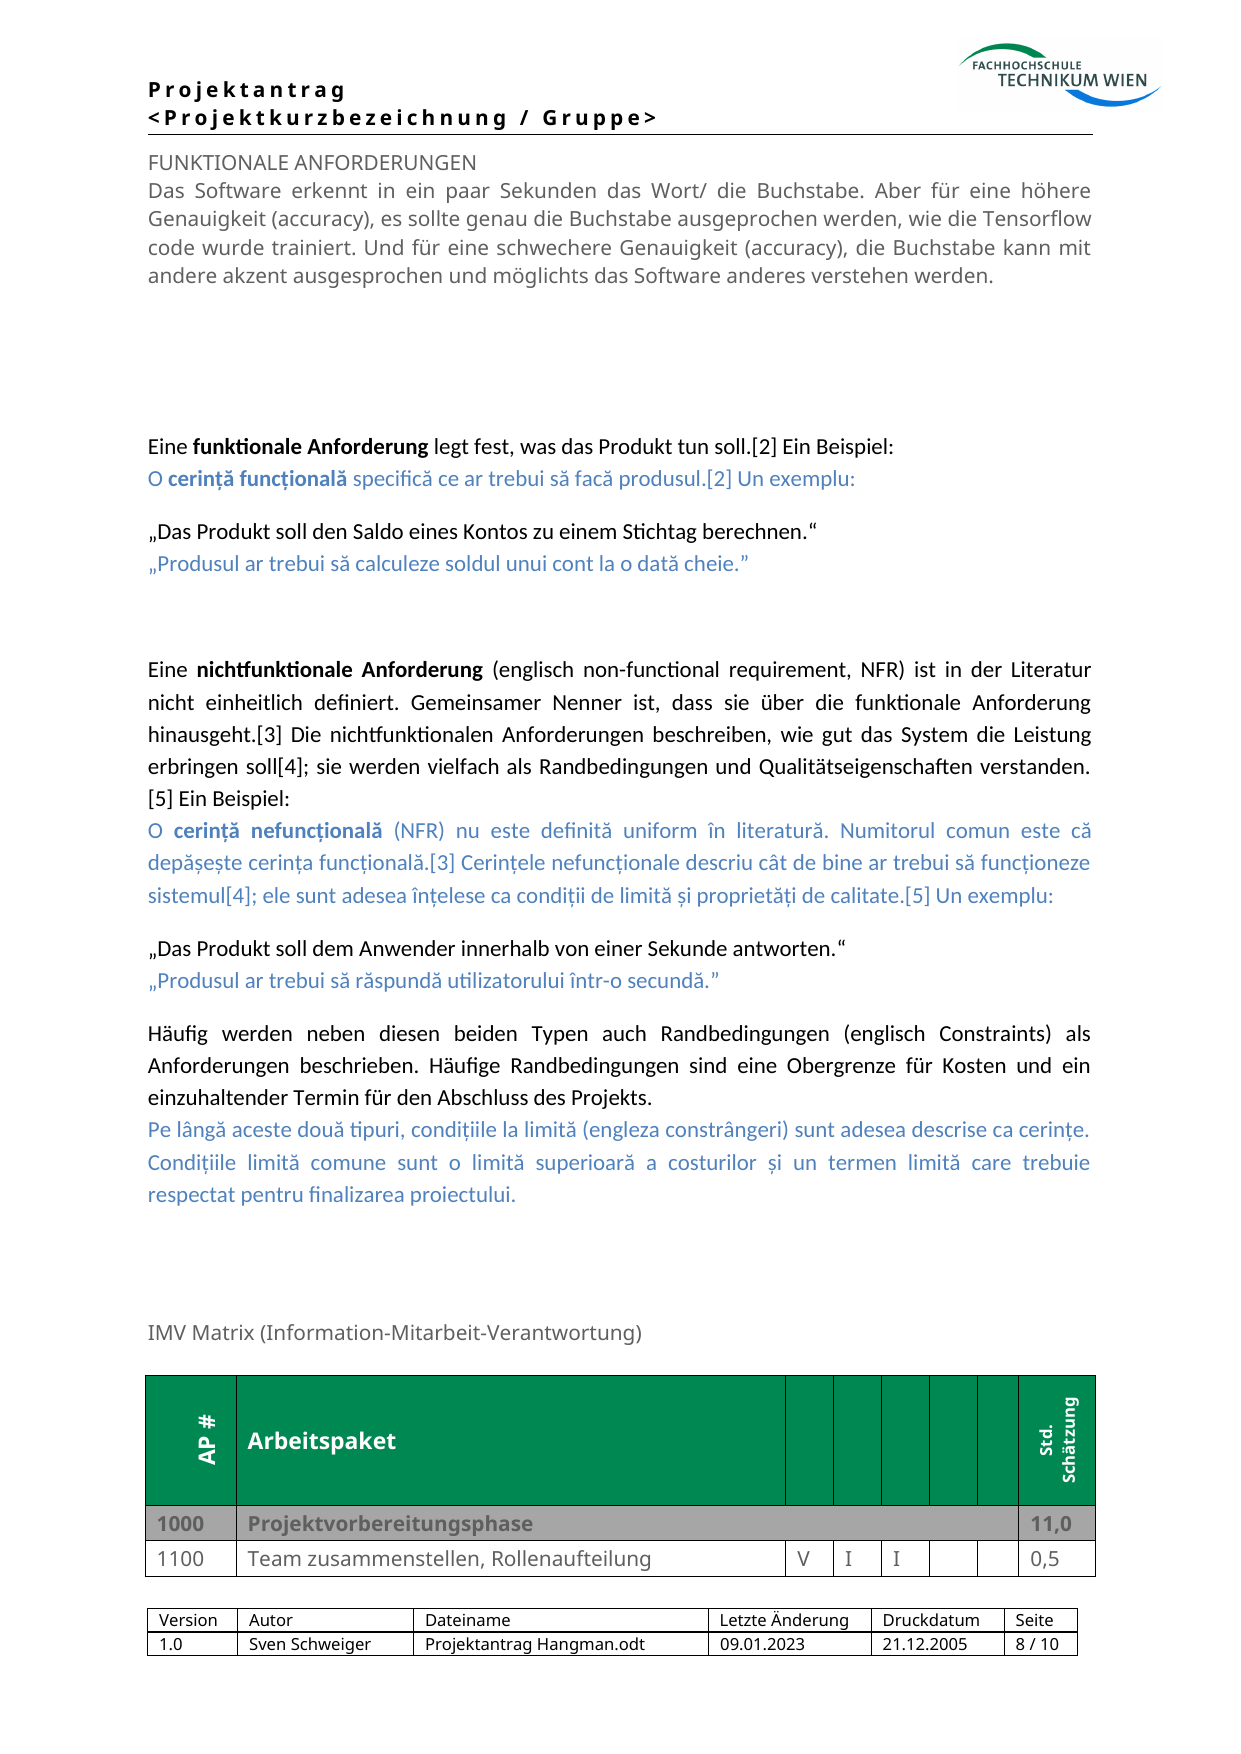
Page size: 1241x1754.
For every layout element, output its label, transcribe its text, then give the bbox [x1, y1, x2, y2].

text Das Software erkennt in ein paar Sekunden das Wort/ die Buchstabe. Aber für eine höhere Genauigkeit (accuracy), es sollte genau die Buchstabe ausgeprochen werden, wie die Tensorflow code wurde trainiert. Und für eine schwechere Genauigkeit (accuracy), die Buchstabe kann mit andere akzent ausgesprochen und möglichts das Software anderes verstehen werden. [148, 176, 1093, 290]
table_header AP # [146, 1376, 236, 1505]
text „Das Produkt soll dem Anwender innerhalb von einer Sekunde antworten.“ [148, 934, 1093, 962]
text Eine nichtfunktionale Anforderung (englisch non-functional requirement, NFR) ist in der Literatur nicht einheitlich definiert. Gemeinsamer Nenner ist, dass sie über die funktionale Anforderung hinausgeht.[3] Die nichtfunktionalen Anforderungen beschreiben, wie gut das System die Leistung erbringen soll[4]; sie werden vielfach als Randbedingungen und Qualitätseigenschaften verstanden.[5] Ein Beispiel: [148, 655, 1093, 812]
table_cell 11,0 [1019, 1506, 1095, 1540]
table_header [978, 1376, 1018, 1505]
text „Produsul ar trebui să calculeze soldul unui cont la o dată cheie.” [148, 549, 1093, 577]
table_cell 0,5 [1019, 1541, 1095, 1576]
text Häufig werden neben diesen beiden Typen auch Randbedingungen (englisch Constraints) als Anforderungen beschrieben. Häufige Randbedingungen sind eine Obergrenze für Kosten und ein einzuhaltender Termin für den Abschluss des Projekts. [148, 1019, 1093, 1111]
text O cerință nefuncțională (NFR) nu este definită uniform în literatură. Numitorul comun este că depășește cerința funcțională.[3] Cerințele nefuncționale descriu cât de bine ar trebui să funcționeze sistemul[4]; ele sunt adesea înțelese ca condiții de limită și proprietăți de calitate.[5] Un exemplu: [148, 816, 1093, 909]
table_header Std. Schätzung [1019, 1376, 1095, 1505]
text IMV Matrix (Information-Mitarbeit-Verantwortung) [148, 1318, 1093, 1347]
table_cell V [786, 1541, 833, 1576]
picture [956, 38, 1163, 113]
table_cell 1100 [146, 1541, 236, 1576]
table_cell Team zusammenstellen, Rollenaufteilung [237, 1541, 785, 1576]
text „Das Produkt soll den Saldo eines Kontos zu einem Stichtag berechnen.“ [148, 517, 1093, 545]
table_cell [978, 1541, 1018, 1576]
table_cell [930, 1541, 977, 1576]
table_header [930, 1376, 977, 1505]
table_header Arbeitspaket [237, 1376, 785, 1505]
text Pe lângă aceste două tipuri, condițiile la limită (engleza constrângeri) sunt adesea descrise ca cerințe. Condițiile limită comune sunt o limită superioară a costurilor și un termen limită care trebuie respectat pentru finalizarea proiectului. [148, 1116, 1093, 1208]
text „Produsul ar trebui să răspundă utilizatorului într-o secundă.” [148, 966, 1093, 994]
text Eine funktionale Anforderung legt fest, was das Produkt tun soll.[2] Ein Beispiel: [148, 432, 1093, 460]
table_cell Projektvorbereitungsphase [237, 1506, 1018, 1540]
table_cell I [882, 1541, 929, 1576]
text O cerință funcțională specifică ce ar trebui să facă produsul.[2] Un exemplu: [148, 464, 1093, 492]
table_header [786, 1376, 833, 1505]
text FUNKTIONALE ANFORDERUNGEN [148, 148, 1093, 176]
table_header [882, 1376, 929, 1505]
table_cell 1000 [146, 1506, 236, 1540]
table_cell I [834, 1541, 881, 1576]
table_header [834, 1376, 881, 1505]
